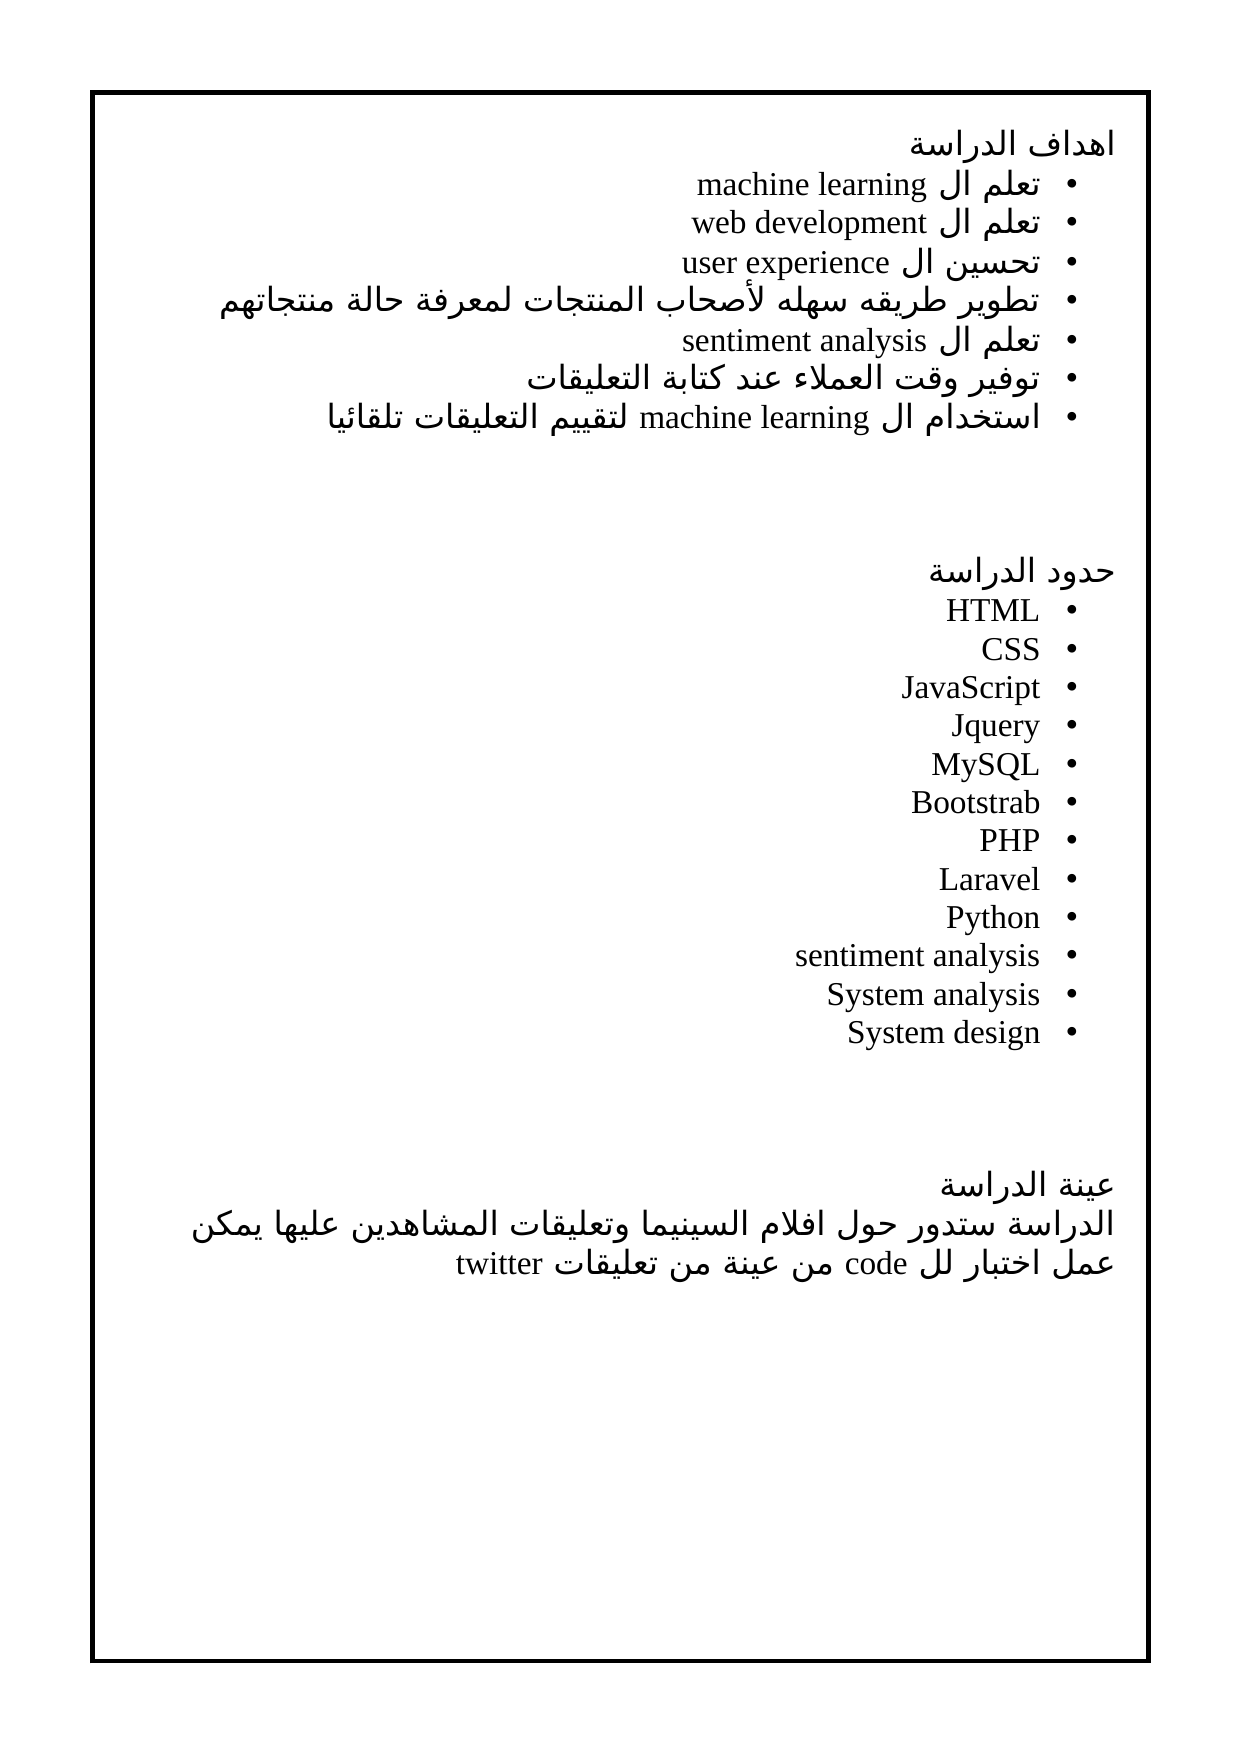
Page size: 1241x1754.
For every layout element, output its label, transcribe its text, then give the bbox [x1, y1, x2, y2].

list Jquery [125, 706, 1078, 744]
list System analysis [125, 974, 1078, 1012]
list System design [125, 1012, 1078, 1051]
text الدراسة ستدور حول افلام السينيما وتعليقات المشاهدين عليها يمكن عمل اختبار لل code من عينة من تعليقات twitter [125, 1204, 1116, 1282]
list sentiment analysis [125, 936, 1078, 974]
list PHP [125, 821, 1078, 859]
list Laravel [125, 859, 1078, 897]
text عينة الدراسة [125, 1166, 1116, 1204]
list تطوير طريقه سهله لأصحاب المنتجات لمعرفة حالة منتجاتهم [125, 281, 1078, 320]
list استخدام ال machine learning لتقييم التعليقات تلقائيا [125, 398, 1078, 437]
list JavaScript [125, 667, 1078, 706]
list تعلم ال sentiment analysis [125, 320, 1078, 359]
list MySQL [125, 744, 1078, 782]
list HTML [125, 591, 1078, 629]
list Bootstrab [125, 782, 1078, 821]
list تعلم ال machine learning [125, 164, 1078, 203]
text حدود الدراسة [125, 552, 1116, 591]
list توفير وقت العملاء عند كتابة التعليقات [125, 359, 1078, 398]
text اهداف الدراسة [125, 125, 1116, 164]
list CSS [125, 629, 1078, 667]
list تعلم ال web development [125, 203, 1078, 242]
list تحسين ال user experience [125, 242, 1078, 281]
list Python [125, 897, 1078, 936]
